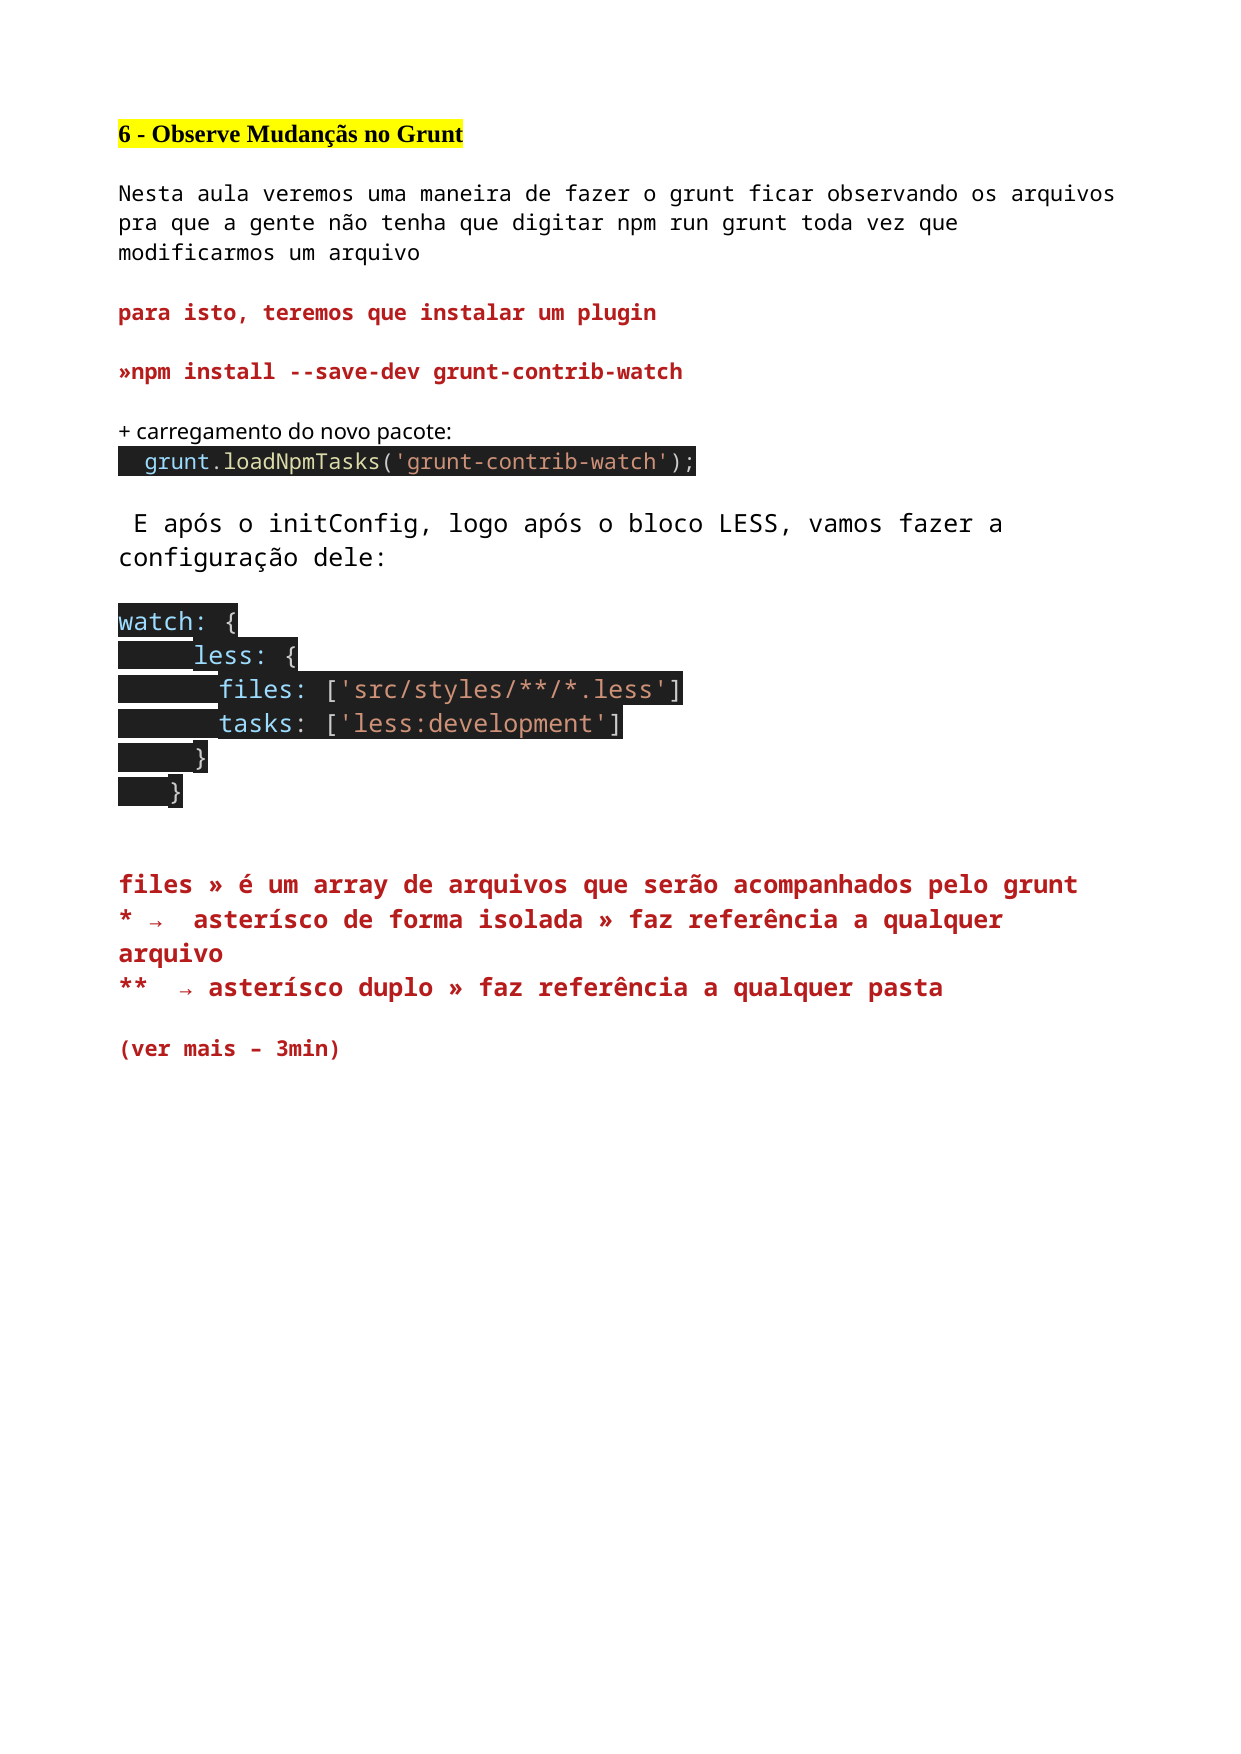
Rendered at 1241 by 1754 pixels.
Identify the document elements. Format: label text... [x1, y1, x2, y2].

text watch: { [118, 603, 1122, 637]
text + carregamento do novo pacote: [118, 416, 1122, 446]
text } [118, 773, 1122, 808]
text grunt.loadNpmTasks('grunt-contrib-watch'); [118, 446, 1122, 476]
text E após o initConfig, logo após o bloco LESS, vamos fazer a configuração dele: [118, 505, 1122, 573]
text »npm install --save-dev grunt-contrib-watch [118, 356, 1122, 386]
text * → asterísco de forma isolada » faz referência a qualquer arquivo [118, 901, 1122, 969]
text tasks: ['less:development'] [118, 705, 1122, 739]
text less: { [118, 637, 1122, 671]
text 6 - Observe Mudançãs no Grunt [118, 118, 1122, 148]
text (ver mais – 3min) [118, 1033, 1122, 1063]
text } [118, 739, 1122, 773]
text files » é um array de arquivos que serão acompanhados pelo grunt [118, 867, 1122, 901]
text Nesta aula veremos uma maneira de fazer o grunt ficar observando os arquivos pra que a gente não tenha que digitar npm run grunt toda vez que modificarmos um arquivo [118, 178, 1122, 267]
text para isto, teremos que instalar um plugin [118, 297, 1122, 327]
text ** → asterísco duplo » faz referência a qualquer pasta [118, 969, 1122, 1003]
text files: ['src/styles/**/*.less'] [118, 671, 1122, 705]
